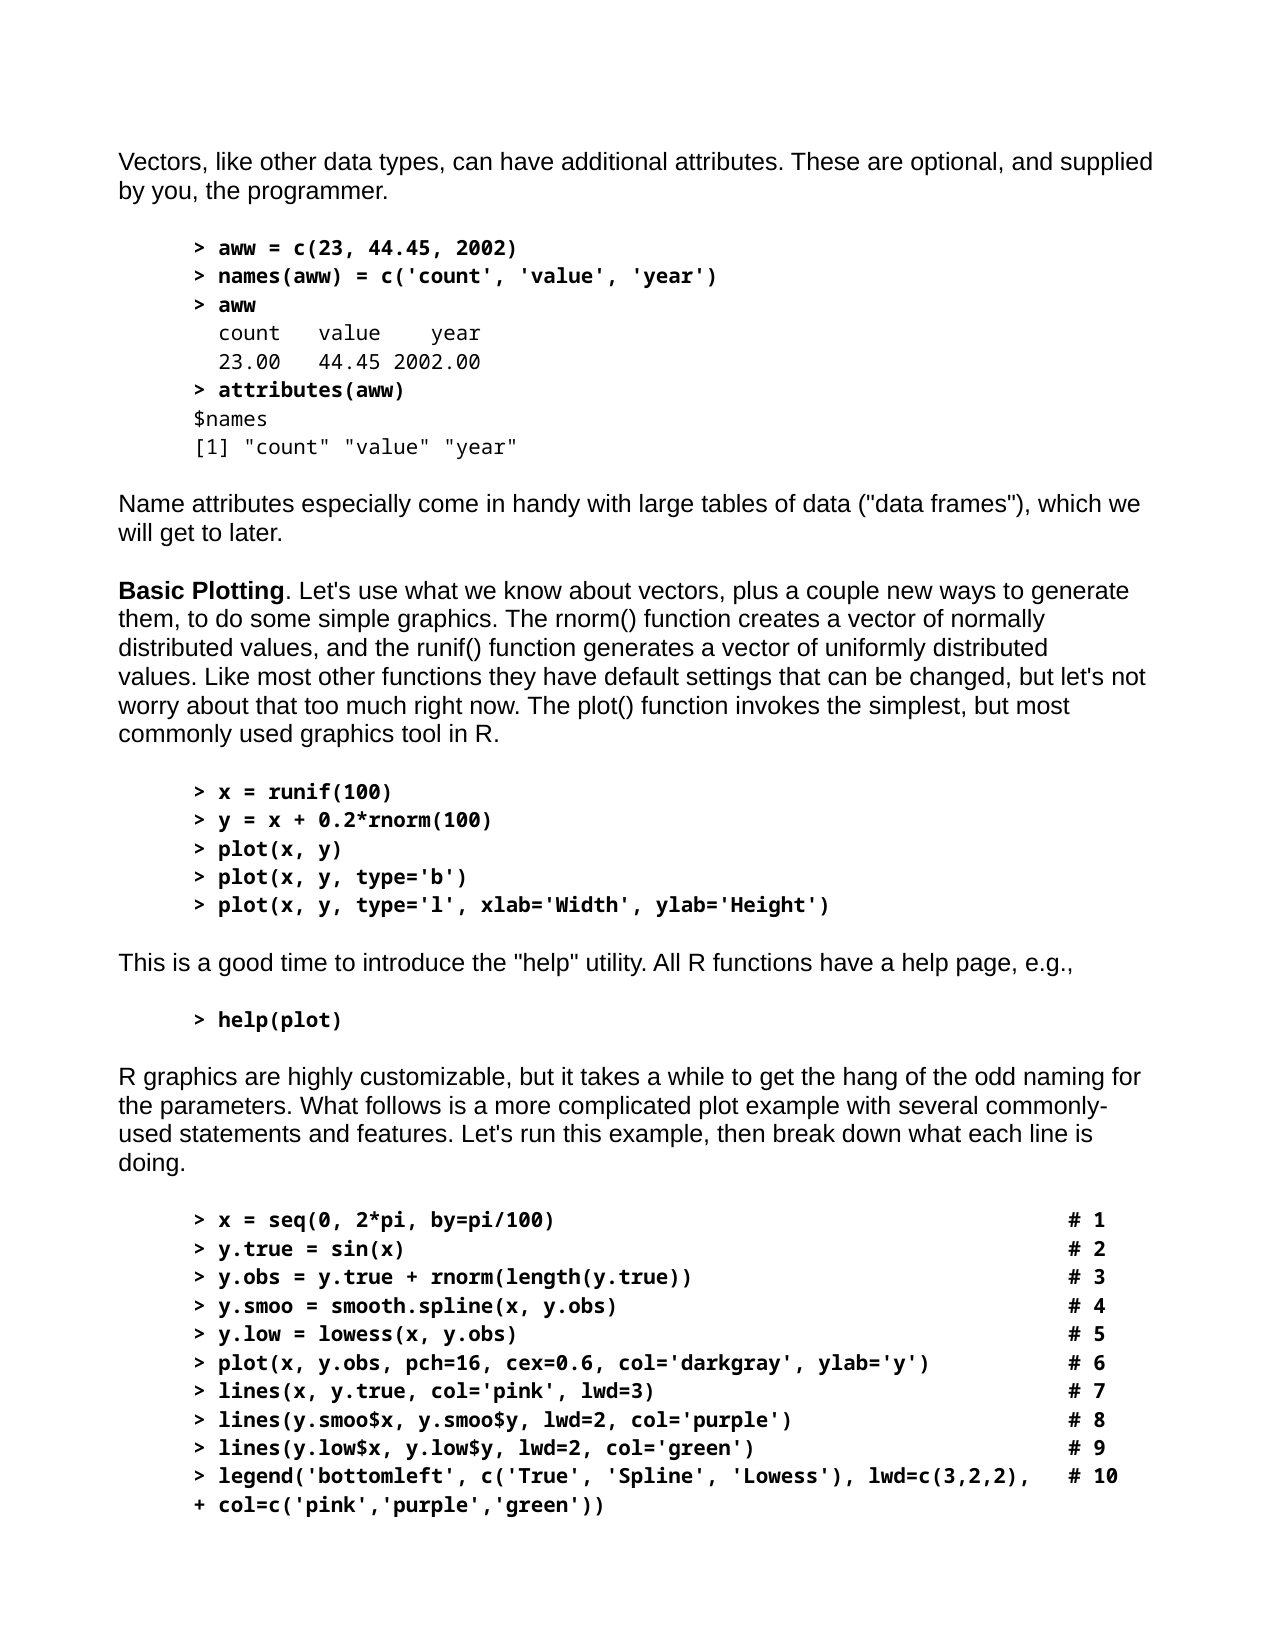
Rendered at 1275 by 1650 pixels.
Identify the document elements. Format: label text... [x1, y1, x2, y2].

text This is a good time to introduce the "help" utility. All R functions have a help page, e.g., [118, 947, 1157, 976]
text commonly used graphics tool in R. [118, 719, 1157, 748]
text > y.low = lowess(x, y.obs) # 5 [193, 1319, 1157, 1348]
text + col=c('pink','purple','green')) [193, 1490, 1157, 1518]
text worry about that too much right now. The plot() function invokes the simplest, but most [118, 691, 1157, 719]
text > x = seq(0, 2*pi, by=pi/100) # 1 [193, 1206, 1157, 1234]
text > lines(x, y.true, col='pink', lwd=3) # 7 [193, 1376, 1157, 1405]
text > lines(y.low$x, y.low$y, lwd=2, col='green') # 9 [193, 1433, 1157, 1462]
text > plot(x, y) [193, 834, 1157, 862]
text R graphics are highly customizable, but it takes a while to get the hang of the odd naming for [118, 1062, 1157, 1091]
text [1] "count" "value" "year" [193, 432, 1157, 461]
text $names [193, 404, 1157, 432]
text > y.obs = y.true + rnorm(length(y.true)) # 3 [193, 1262, 1157, 1291]
text > legend('bottomleft', c('True', 'Spline', 'Lowess'), lwd=c(3,2,2), # 10 [193, 1462, 1157, 1490]
text distributed values, and the runif() function generates a vector of uniformly distributed [118, 633, 1157, 662]
text > y = x + 0.2*rnorm(100) [193, 805, 1157, 834]
text by you, the programmer. [118, 176, 1157, 204]
text > y.smoo = smooth.spline(x, y.obs) # 4 [193, 1291, 1157, 1319]
text > plot(x, y.obs, pch=16, cex=0.6, col='darkgray', ylab='y') # 6 [193, 1348, 1157, 1376]
text > attributes(aww) [193, 375, 1157, 404]
text Vectors, like other data types, can have additional attributes. These are optional, and supplied [118, 147, 1157, 176]
text > plot(x, y, type='l', xlab='Width', ylab='Height') [193, 891, 1157, 919]
text them, to do some simple graphics. The rnorm() function creates a vector of normally [118, 604, 1157, 633]
text > lines(y.smoo$x, y.smoo$y, lwd=2, col='purple') # 8 [193, 1405, 1157, 1433]
text 23.00 44.45 2002.00 [193, 347, 1157, 375]
text values. Like most other functions they have default settings that can be changed, but let's not [118, 662, 1157, 691]
text > help(plot) [193, 1005, 1157, 1033]
text will get to later. [118, 518, 1157, 547]
text > names(aww) = c('count', 'value', 'year') [193, 262, 1157, 290]
text > y.true = sin(x) # 2 [193, 1234, 1157, 1262]
text count value year [193, 318, 1157, 347]
text Basic Plotting. Let's use what we know about vectors, plus a couple new ways to generate [118, 576, 1157, 604]
text doing. [118, 1148, 1157, 1177]
text > aww = c(23, 44.45, 2002) [193, 233, 1157, 262]
text used statements and features. Let's run this example, then break down what each line is [118, 1119, 1157, 1148]
text > plot(x, y, type='b') [193, 862, 1157, 891]
text the parameters. What follows is a more complicated plot example with several commonly- [118, 1091, 1157, 1119]
text > aww [193, 290, 1157, 318]
text > x = runif(100) [193, 777, 1157, 805]
text Name attributes especially come in handy with large tables of data ("data frames"), which we [118, 489, 1157, 518]
